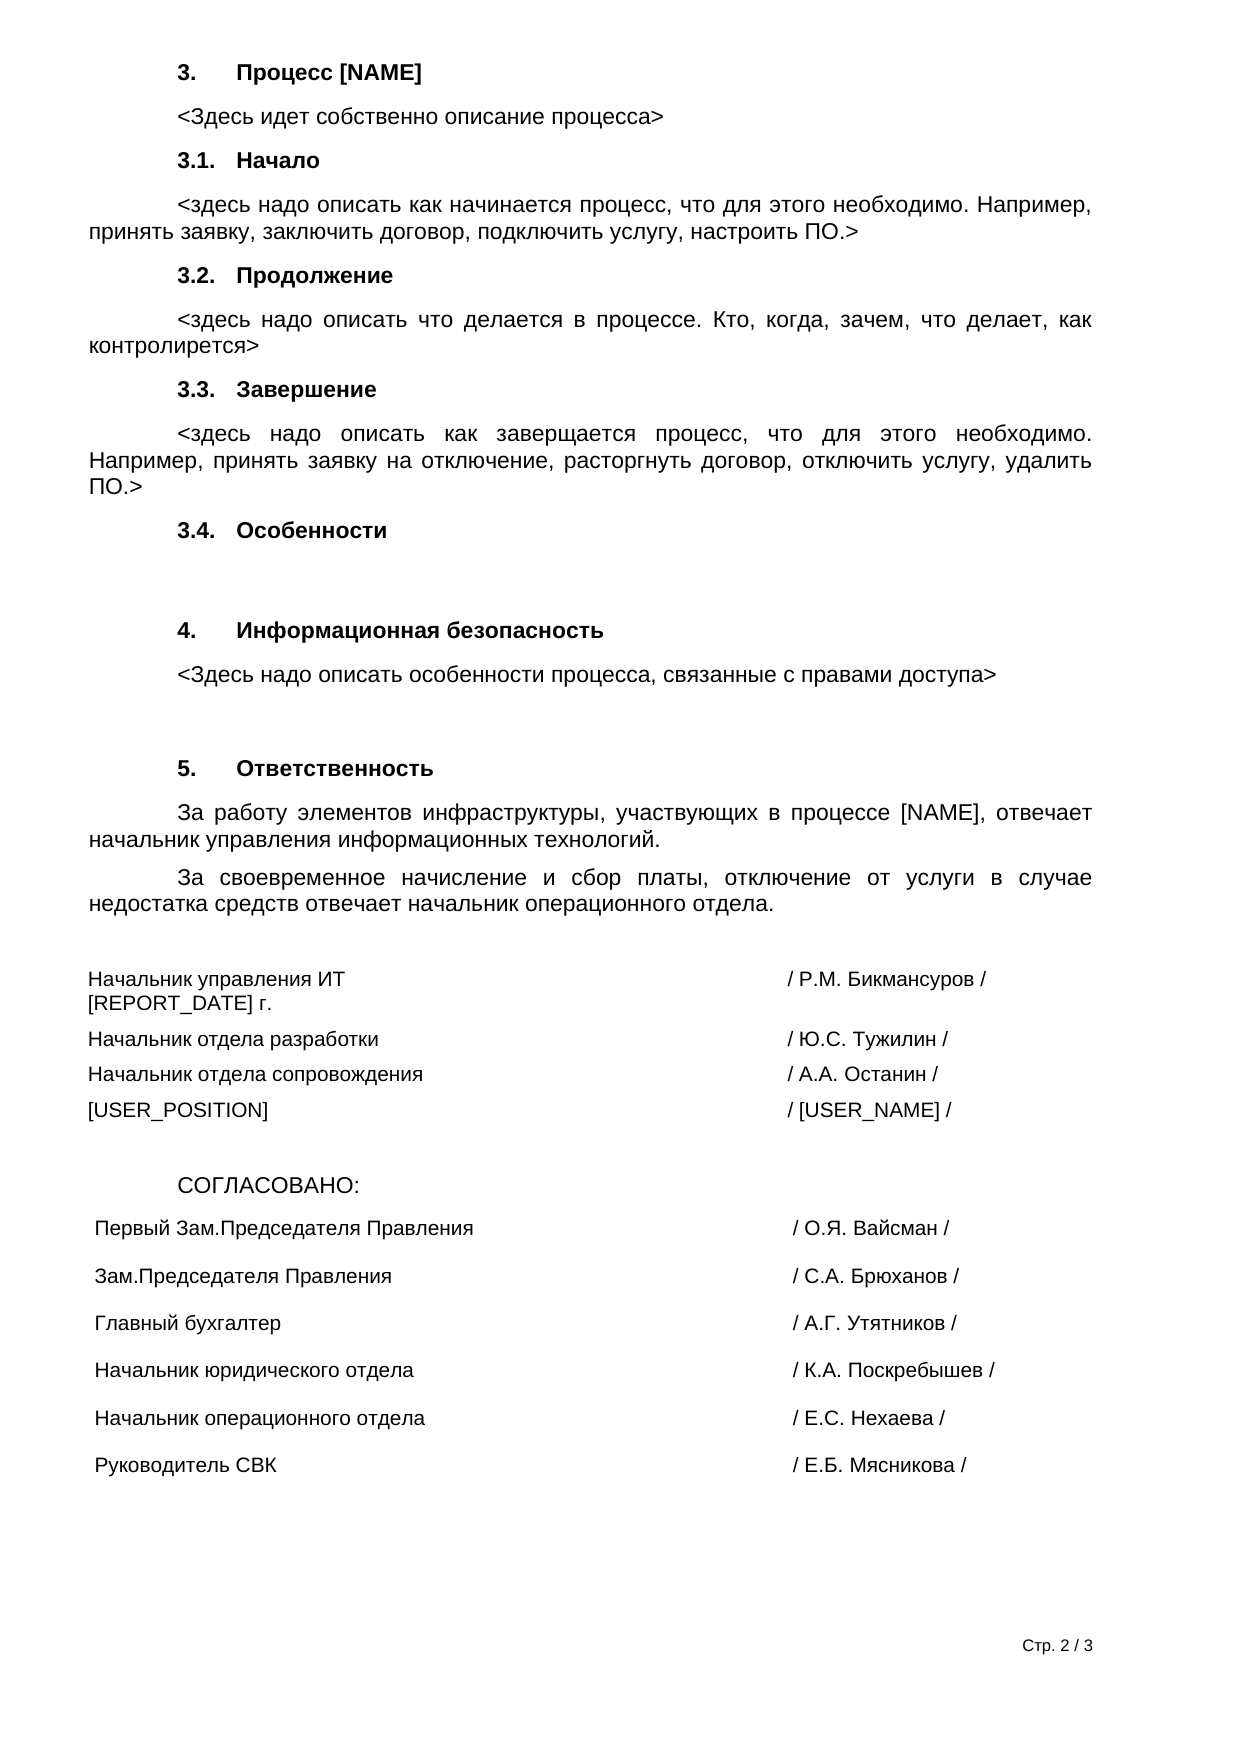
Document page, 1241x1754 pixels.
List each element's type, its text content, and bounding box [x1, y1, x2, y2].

subtitle Особенности [88, 517, 1093, 543]
text За работу элементов инфраструктуры, участвующих в процессе [NAME], отвечает начальник управления информационных технологий. [88, 799, 1093, 852]
table_cell / Ю.С. Тужилин / [787, 1021, 1122, 1056]
table_cell [585, 1252, 787, 1299]
text <здесь надо описать как заверщается процесс, что для этого необходимо. Например, принять заявку на отключение, расторгнуть договор, отключить услугу, удалить ПО.> [88, 420, 1093, 499]
table_cell [585, 1299, 787, 1346]
table_cell / С.А. Брюханов / [787, 1252, 1122, 1299]
table_cell / А.Г. Утятников / [787, 1299, 1122, 1346]
table_cell [584, 1021, 787, 1056]
subtitle Продолжение [88, 262, 1093, 288]
table_header / Р.М. Бикмансуров / [787, 961, 1122, 1021]
text <здесь надо описать как начинается процесс, что для этого необходимо. Например, принять заявку, заключить договор, подключить услугу, настроить ПО.> [88, 191, 1093, 244]
table_cell Начальник операционного отдела [89, 1394, 585, 1441]
text За своевременное начисление и сбор платы, отключение от услуги в случае недостатка средств отвечает начальник операционного отдела. [88, 864, 1093, 917]
table_cell / Е.С. Нехаева / [787, 1394, 1122, 1441]
table_cell Зам.Председателя Правления [89, 1252, 585, 1299]
subtitle Ответственность [88, 755, 1093, 782]
subtitle Завершение [88, 376, 1093, 402]
table_cell [585, 1346, 787, 1394]
subtitle Информационная безопасность [88, 617, 1093, 643]
table_cell [584, 1092, 787, 1128]
table_cell Главный бухгалтер [89, 1299, 585, 1346]
table_header [585, 1205, 787, 1252]
subtitle Процесс [NAME] [88, 59, 1093, 85]
table_cell / А.А. Останин / [787, 1056, 1122, 1092]
table_cell Руководитель СВК [89, 1441, 585, 1488]
table_header / О.Я. Вайсман / [787, 1205, 1122, 1252]
table_cell [584, 1056, 787, 1092]
table_cell Начальник отдела разработки [88, 1021, 583, 1056]
table_cell / [USER_NAME] / [787, 1092, 1122, 1128]
table_cell [585, 1394, 787, 1441]
text СОГЛАСОВАНО: [88, 1172, 1093, 1198]
table_header Начальник управления ИТ [REPORT_DATE] г. [88, 961, 583, 1021]
table_cell / Е.Б. Мясникова / [787, 1441, 1122, 1488]
text <Здесь идет собственно описание процесса> [88, 103, 1093, 129]
text <Здесь надо описать особенности процесса, связанные с правами доступа> [88, 661, 1093, 687]
text <здесь надо описать что делается в процессе. Кто, когда, зачем, что делает, как контролирется> [88, 306, 1093, 358]
table_cell / К.А. Поскребышев / [787, 1346, 1122, 1394]
subtitle Начало [88, 147, 1093, 173]
table_header Первый Зам.Председателя Правления [89, 1205, 585, 1252]
table_cell Начальник юридического отдела [89, 1346, 585, 1394]
table_header [584, 961, 787, 1021]
table_cell [USER_POSITION] [88, 1092, 583, 1128]
table_cell [585, 1441, 787, 1488]
table_cell Начальник отдела сопровождения [88, 1056, 583, 1092]
